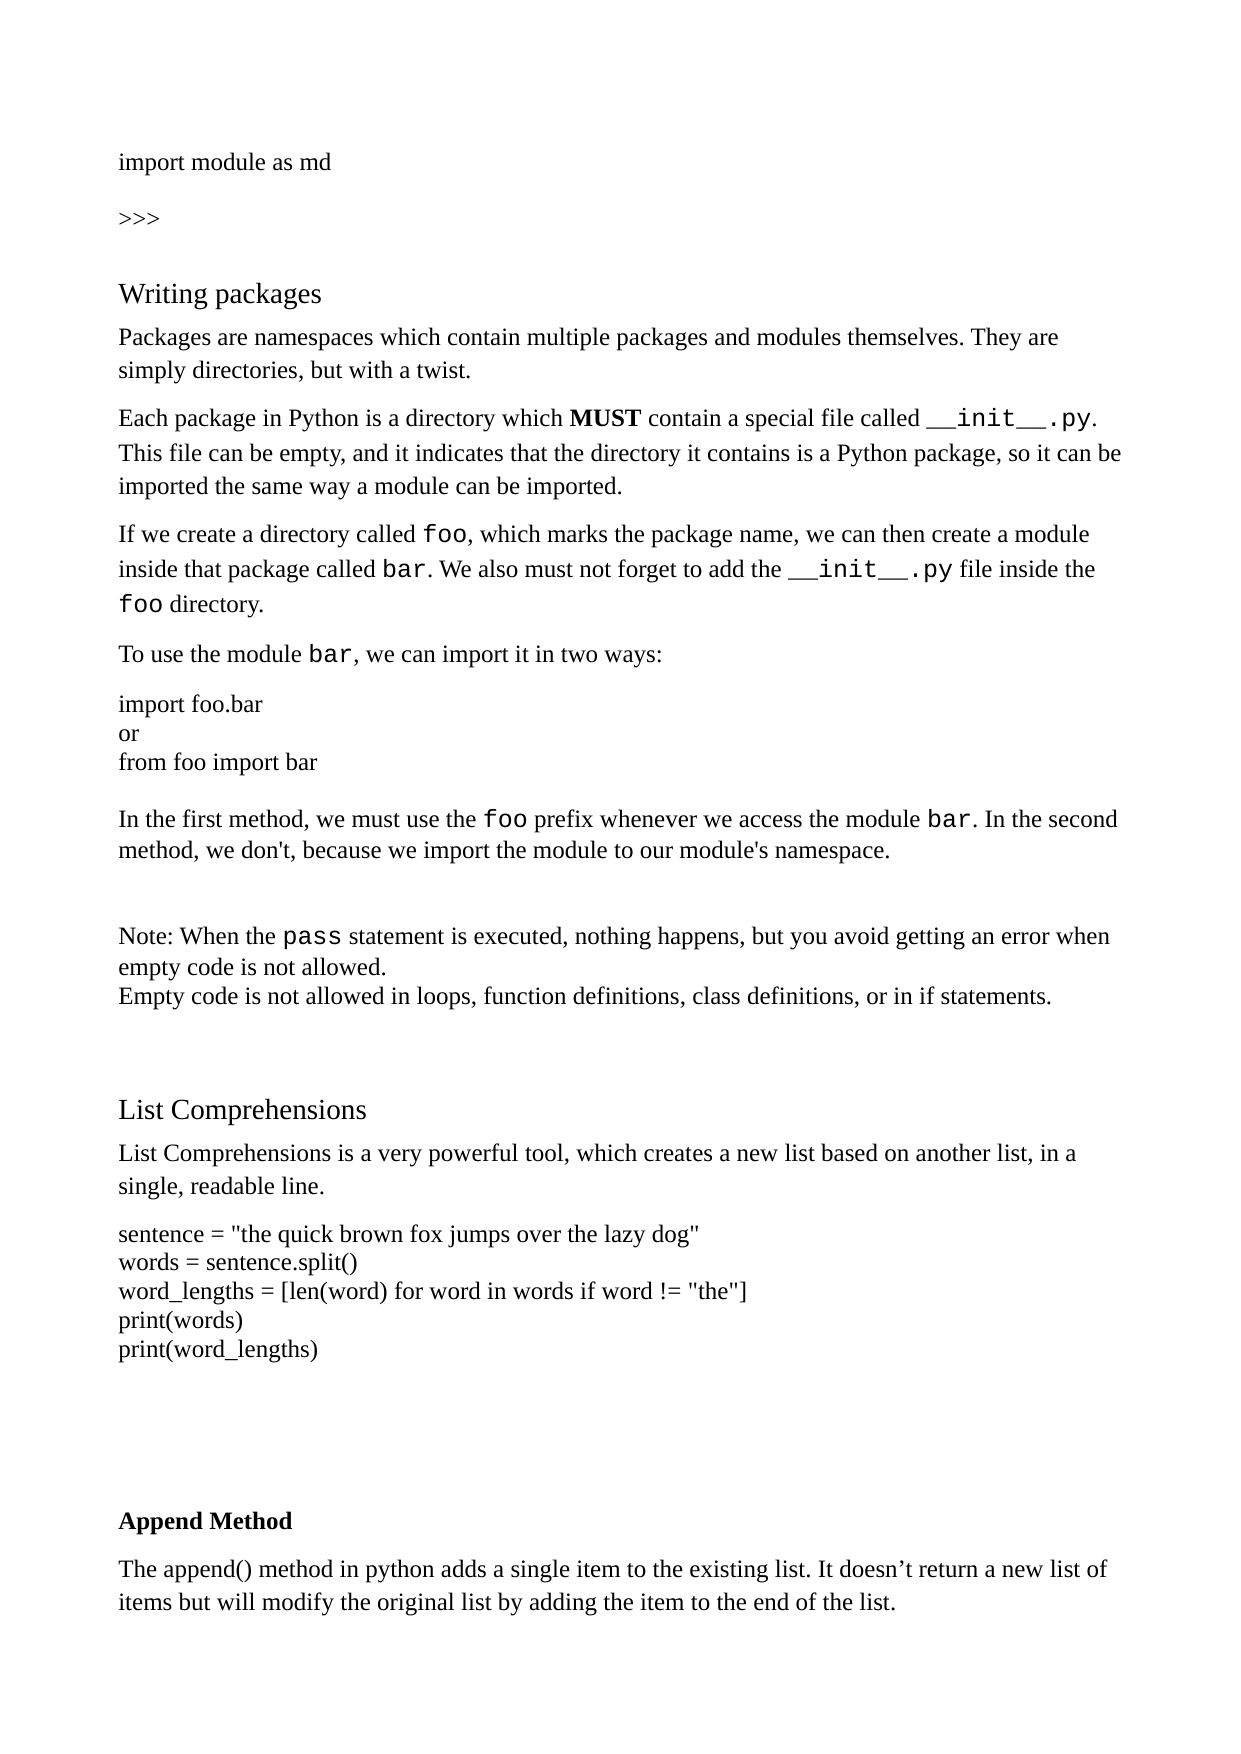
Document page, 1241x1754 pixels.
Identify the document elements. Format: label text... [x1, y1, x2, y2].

text Each package in Python is a directory which MUST contain a special file called __init__.py. This file can be empty, and it indicates that the directory it contains is a Python package, so it can be imported the same way a module can be imported. [118, 403, 1122, 500]
text The append() method in python adds a single item to the existing list. It doesn’t return a new list of items but will modify the original list by adding the item to the end of the list. [118, 1554, 1122, 1616]
text or [118, 718, 1122, 747]
text List Comprehensions is a very powerful tool, which creates a new list based on another list, in a single, readable line. [118, 1138, 1122, 1200]
subtitle List Comprehensions [118, 1092, 1122, 1126]
text If we create a directory called foo, which marks the package name, we can then create a module inside that package called bar. We also must not forget to add the __init__.py file inside the foo directory. [118, 519, 1122, 620]
text Empty code is not allowed in loops, function definitions, class definitions, or in if statements. [118, 981, 1122, 1009]
text Note: When the pass statement is executed, nothing happens, but you avoid getting an error when empty code is not allowed. [118, 921, 1122, 981]
text print(words) [118, 1305, 1122, 1334]
text print(word_lengths) [118, 1334, 1122, 1362]
text word_lengths = [len(word) for word in words if word != "the"] [118, 1276, 1122, 1305]
text >>> [118, 204, 1122, 233]
text Packages are namespaces which contain multiple packages and modules themselves. They are simply directories, but with a twist. [118, 322, 1122, 384]
subtitle Writing packages [118, 276, 1122, 310]
text To use the module bar, we can import it in two ways: [118, 639, 1122, 670]
text In the first method, we must use the foo prefix whenever we access the module bar. In the second method, we don't, because we import the module to our module's namespace. [118, 804, 1122, 864]
text from foo import bar [118, 747, 1122, 775]
text sentence = "the quick brown fox jumps over the lazy dog" [118, 1219, 1122, 1247]
text import foo.bar [118, 689, 1122, 718]
text import module as md [118, 147, 1122, 176]
text words = sentence.split() [118, 1247, 1122, 1276]
text Append Method [118, 1506, 1122, 1535]
